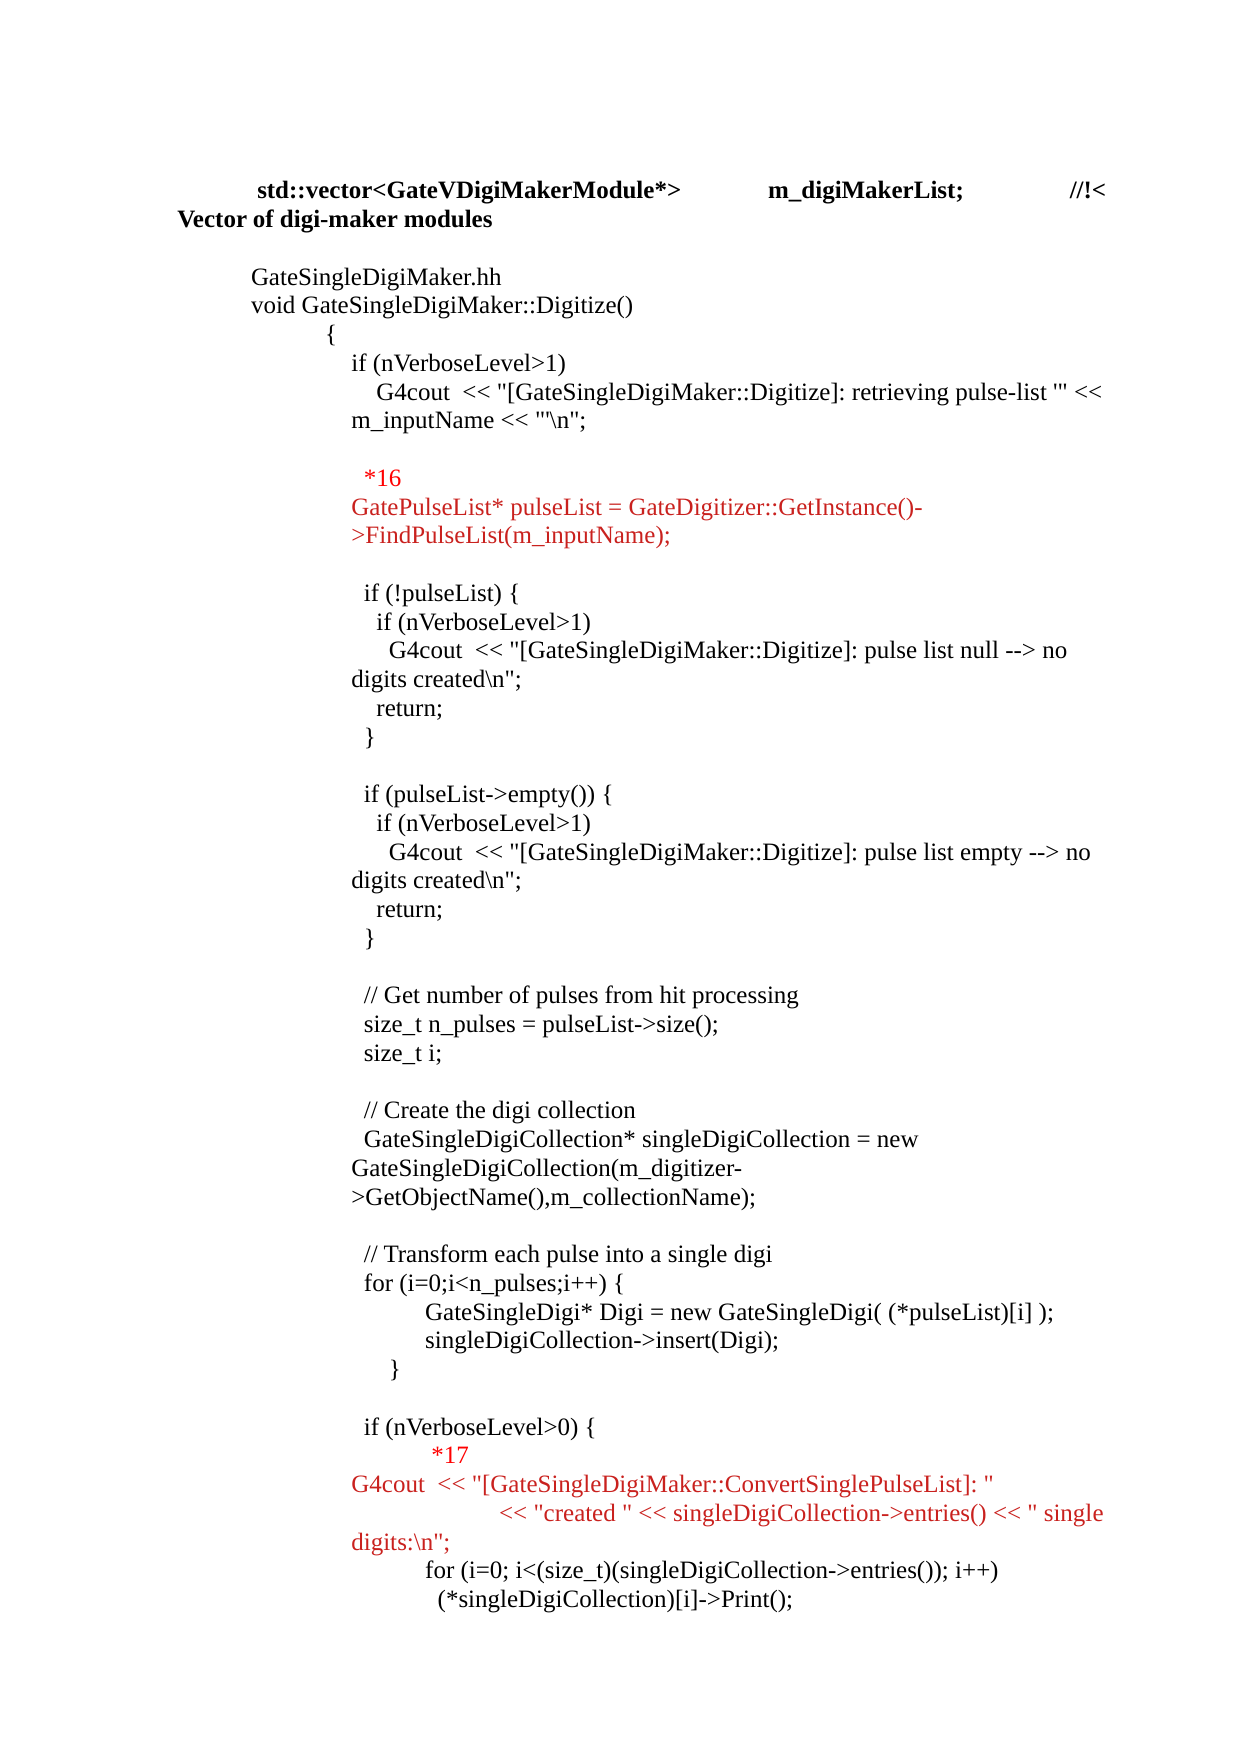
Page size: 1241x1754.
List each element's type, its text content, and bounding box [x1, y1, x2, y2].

text std::vector<GateVDigiMakerModule*> m_digiMakerList; //!< Vector of digi-maker modules [177, 176, 1123, 233]
text if (nVerboseLevel>1) [351, 808, 1123, 837]
text if (!pulseList) { [351, 578, 1123, 607]
text if (nVerboseLevel>1) [351, 348, 1123, 377]
text GatePulseList* pulseList = GateDigitizer::GetInstance()->FindPulseList(m_inputName); [351, 492, 1123, 549]
text } [351, 722, 1123, 751]
text } [351, 923, 1123, 952]
text void GateSingleDigiMaker::Digitize() [177, 291, 1123, 319]
text << "created " << singleDigiCollection->entries() << " single digits:\n"; [351, 1498, 1123, 1556]
text *17 [351, 1441, 1123, 1469]
text size_t i; [351, 1038, 1123, 1067]
text return; [351, 894, 1123, 923]
text singleDigiCollection->insert(Digi); [351, 1326, 1123, 1354]
text for (i=0; i<(size_t)(singleDigiCollection->entries()); i++) [351, 1556, 1123, 1584]
text GateSingleDigi* Digi = new GateSingleDigi( (*pulseList)[i] ); [351, 1297, 1123, 1326]
text size_t n_pulses = pulseList->size(); [351, 1009, 1123, 1038]
text if (nVerboseLevel>1) [351, 607, 1123, 636]
text GateSingleDigiMaker.hh [177, 262, 1123, 291]
text } [351, 1354, 1123, 1383]
text (*singleDigiCollection)[i]->Print(); [351, 1584, 1123, 1613]
text G4cout << "[GateSingleDigiMaker::Digitize]: pulse list empty --> no digits created\n"; [351, 837, 1123, 894]
text G4cout << "[GateSingleDigiMaker::ConvertSinglePulseList]: " [351, 1469, 1123, 1498]
text G4cout << "[GateSingleDigiMaker::Digitize]: retrieving pulse-list '" << m_inputName << "'\n"; [351, 377, 1123, 434]
text *16 [351, 463, 1123, 492]
text for (i=0;i<n_pulses;i++) { [351, 1268, 1123, 1297]
text if (nVerboseLevel>0) { [351, 1412, 1123, 1441]
text GateSingleDigiCollection* singleDigiCollection = new GateSingleDigiCollection(m_digitizer->GetObjectName(),m_collectionName); [351, 1124, 1123, 1211]
text // Get number of pulses from hit processing [351, 981, 1123, 1009]
text // Create the digi collection [351, 1096, 1123, 1124]
text if (pulseList->empty()) { [351, 779, 1123, 808]
text return; [351, 693, 1123, 722]
text { [177, 319, 1123, 348]
text // Transform each pulse into a single digi [351, 1239, 1123, 1268]
text G4cout << "[GateSingleDigiMaker::Digitize]: pulse list null --> no digits created\n"; [351, 636, 1123, 693]
